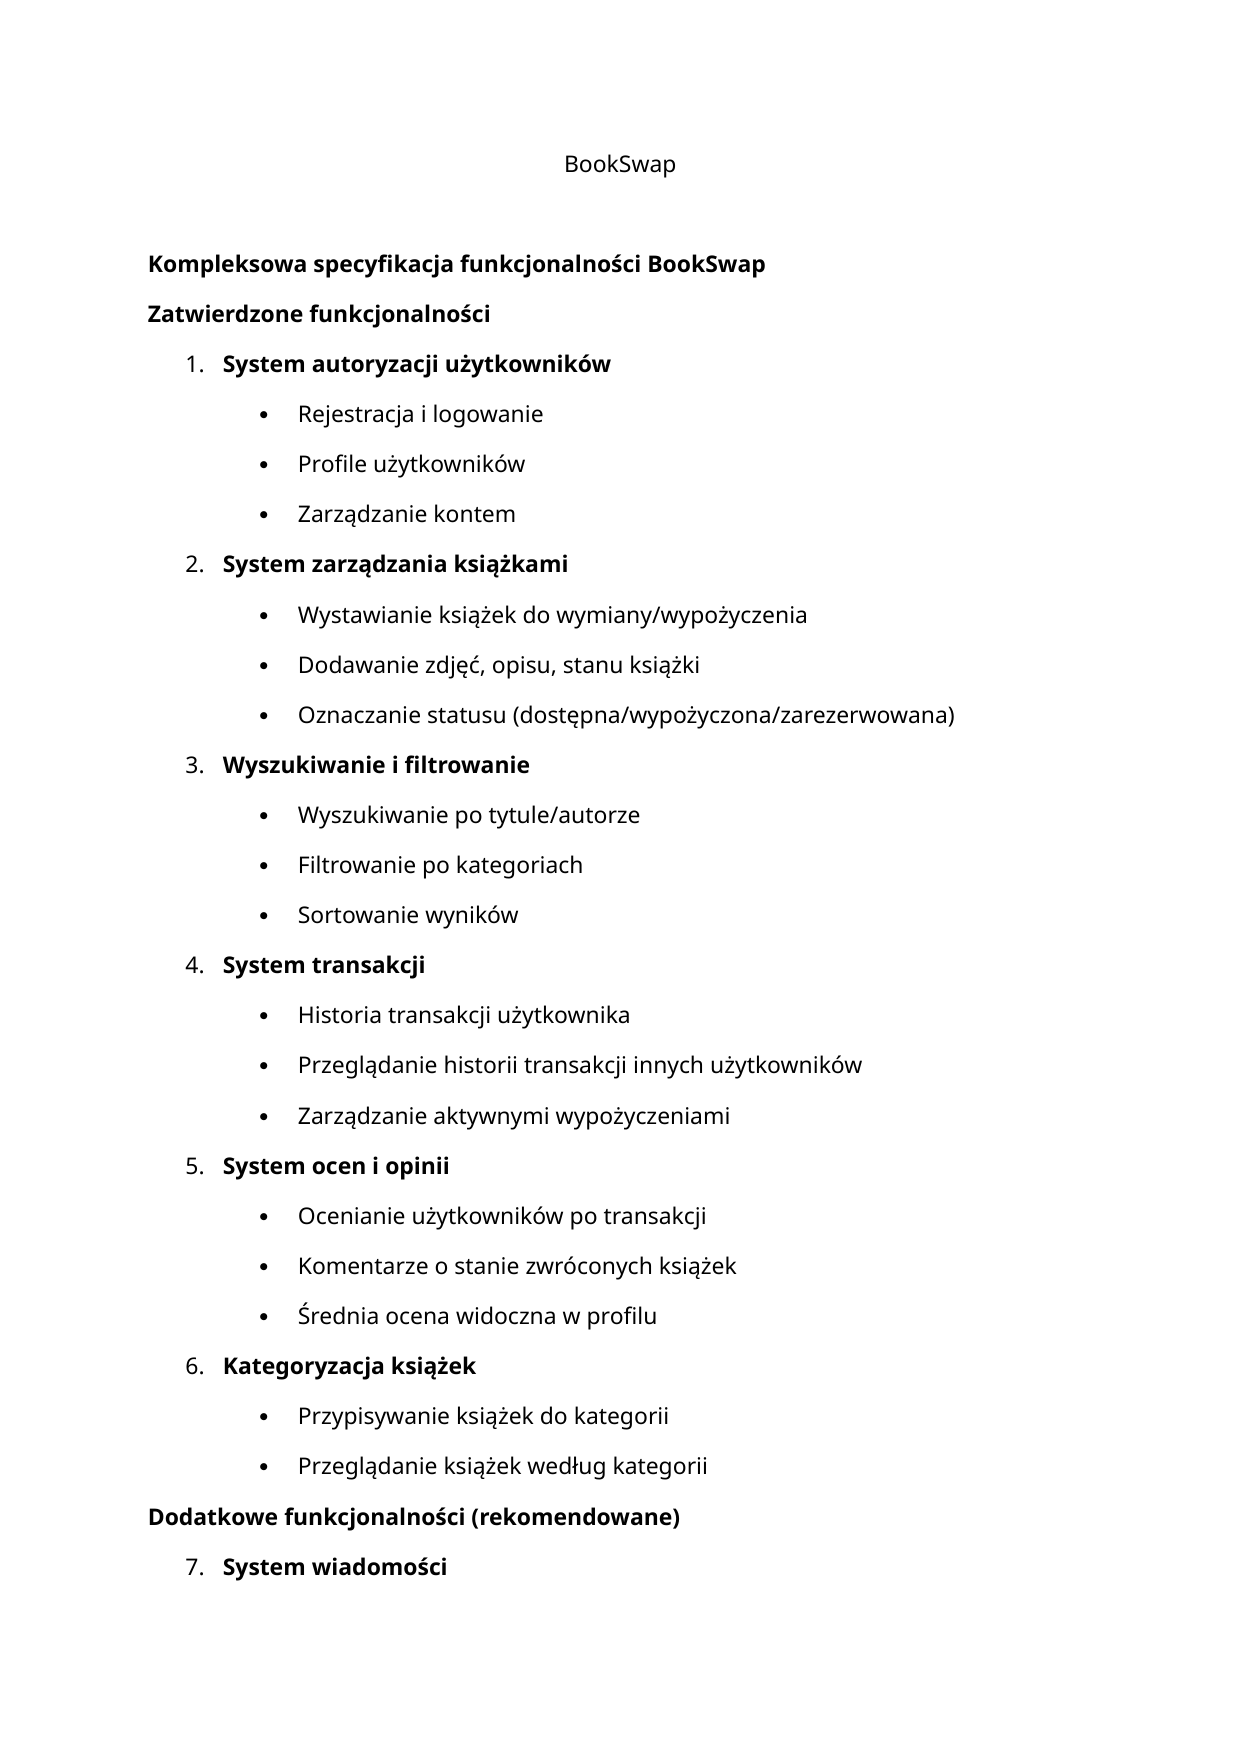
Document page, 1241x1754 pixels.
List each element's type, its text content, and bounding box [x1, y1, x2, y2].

list Komentarze o stanie zwróconych książek [260, 1250, 1093, 1281]
list System autoryzacji użytkowników [185, 348, 1093, 379]
list Przeglądanie książek według kategorii [260, 1450, 1093, 1482]
text BookSwap [148, 148, 1093, 179]
list Rejestracja i logowanie [260, 398, 1093, 429]
list Historia transakcji użytkownika [260, 999, 1093, 1031]
list System zarządzania książkami [185, 548, 1093, 580]
list Profile użytkowników [260, 448, 1093, 479]
list Kategoryzacja książek [185, 1350, 1093, 1381]
list Oznaczanie statusu (dostępna/wypożyczona/zarezerwowana) [260, 699, 1093, 730]
list Wyszukiwanie po tytule/autorze [260, 799, 1093, 830]
list Ocenianie użytkowników po transakcji [260, 1200, 1093, 1231]
text Dodatkowe funkcjonalności (rekomendowane) [148, 1500, 1093, 1532]
list Zarządzanie kontem [260, 498, 1093, 529]
list Filtrowanie po kategoriach [260, 849, 1093, 880]
list Wystawianie książek do wymiany/wypożyczenia [260, 598, 1093, 630]
list Wyszukiwanie i filtrowanie [185, 749, 1093, 780]
list Dodawanie zdjęć, opisu, stanu książki [260, 649, 1093, 680]
list Średnia ocena widoczna w profilu [260, 1300, 1093, 1331]
list Sortowanie wyników [260, 899, 1093, 930]
list Przeglądanie historii transakcji innych użytkowników [260, 1049, 1093, 1081]
list System ocen i opinii [185, 1150, 1093, 1181]
list Przypisywanie książek do kategorii [260, 1400, 1093, 1431]
list System transakcji [185, 949, 1093, 981]
text Zatwierdzone funkcjonalności [148, 298, 1093, 329]
list System wiadomości [185, 1551, 1093, 1582]
list Zarządzanie aktywnymi wypożyczeniami [260, 1099, 1093, 1131]
text Kompleksowa specyfikacja funkcjonalności BookSwap [148, 248, 1093, 279]
